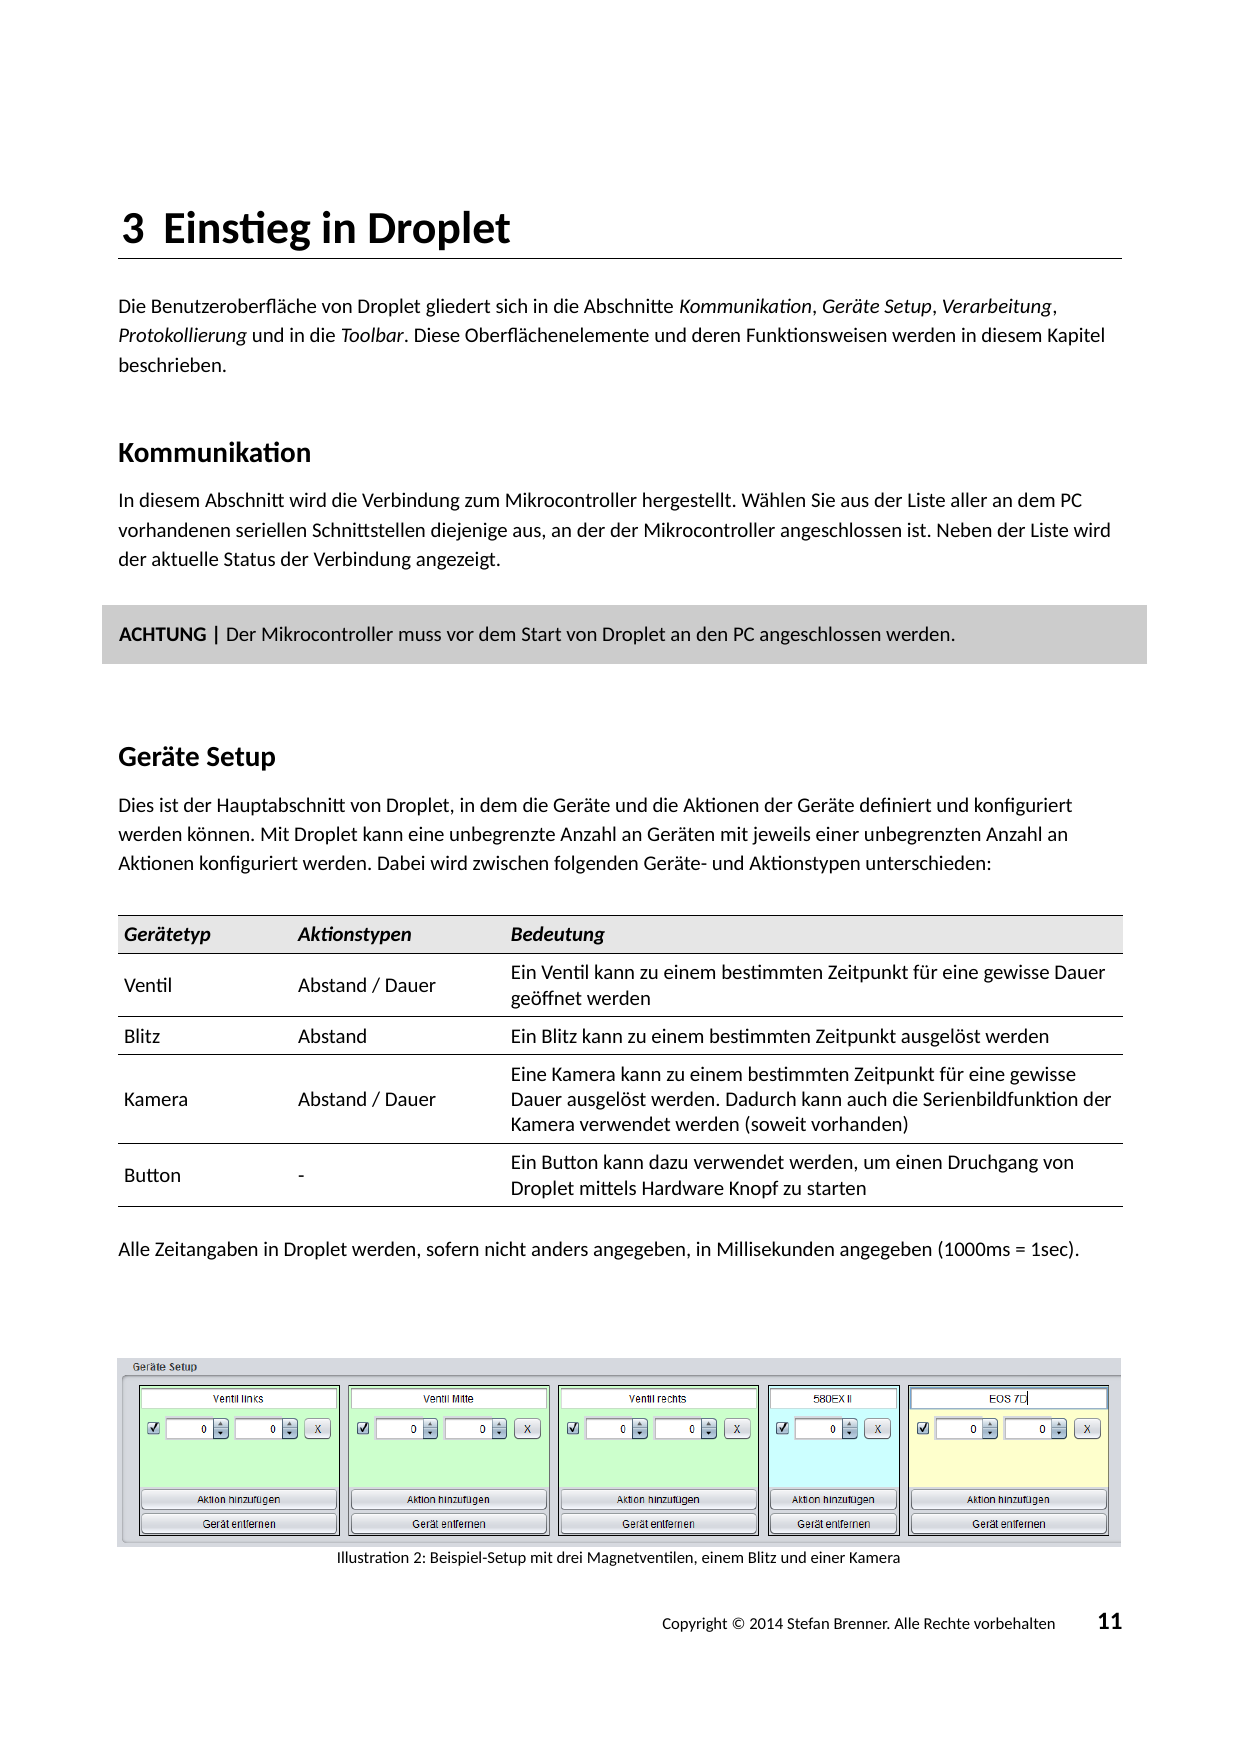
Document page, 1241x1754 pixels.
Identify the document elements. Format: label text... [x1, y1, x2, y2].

table_header Bedeutung [505, 916, 1123, 953]
table_cell Button [118, 1144, 292, 1206]
table_header Aktionstypen [292, 916, 505, 953]
table_cell Abstand [292, 1017, 505, 1054]
text Die Benutzeroberfläche von Droplet gliedert sich in die Abschnitte Kommunikation, Geräte Setup, Verarbeitung, Protokollierung und in die Toolbar. Diese Oberflächenelemente und deren Funktionsweisen werden in diesem Kapitel beschrieben. [118, 293, 1122, 377]
table_cell Ventil [118, 954, 292, 1016]
table_cell Kamera [118, 1055, 292, 1143]
table_cell Abstand / Dauer [292, 954, 505, 1016]
table_cell Ein Blitz kann zu einem bestimmten Zeitpunkt ausgelöst werden [505, 1017, 1123, 1054]
table_cell Ein Ventil kann zu einem bestimmten Zeitpunkt für eine gewisse Dauer geöffnet werden [505, 954, 1123, 1016]
subtitle Einstieg in Droplet [118, 196, 1122, 258]
text Illustration 2: Beispiel-Setup mit drei Magnetventilen, einem Blitz und einer Kamera [117, 1547, 1121, 1567]
table_cell Eine Kamera kann zu einem bestimmten Zeitpunkt für eine gewisse Dauer ausgelöst werden. Dadurch kann auch die Serienbildfunktion der Kamera verwendet werden (soweit vorhanden) [505, 1055, 1123, 1143]
subtitle Kommunikation [118, 434, 1122, 470]
table_cell Ein Button kann dazu verwendet werden, um einen Druchgang von Droplet mittels Hardware Knopf zu starten [505, 1144, 1123, 1206]
subtitle ACHTUNG | Der Mikrocontroller muss vor dem Start von Droplet an den PC angeschlossen werden. [104, 607, 1145, 662]
table_cell - [292, 1144, 505, 1206]
subtitle Alle Zeitangaben in Droplet werden, sofern nicht anders angegeben, in Millisekunden angegeben (1000ms = 1sec). [118, 1237, 1122, 1262]
picture [117, 1358, 1121, 1547]
subtitle Geräte Setup [118, 738, 1122, 774]
table_cell Blitz [118, 1017, 292, 1054]
subtitle In diesem Abschnitt wird die Verbindung zum Mikrocontroller hergestellt. Wählen Sie aus der Liste aller an dem PC vorhandenen seriellen Schnittstellen diejenige aus, an der der Mikrocontroller angeschlossen ist. Neben der Liste wird der aktuelle Status der Verbindung angezeigt. [118, 488, 1122, 571]
subtitle Dies ist der Hauptabschnitt von Droplet, in dem die Geräte und die Aktionen der Geräte definiert und konfiguriert werden können. Mit Droplet kann eine unbegrenzte Anzahl an Geräten mit jeweils einer unbegrenzten Anzahl an Aktionen konfiguriert werden. Dabei wird zwischen folgenden Geräte- und Aktionstypen unterschieden: [118, 792, 1122, 876]
table_header Gerätetyp [118, 916, 292, 953]
table_cell Abstand / Dauer [292, 1055, 505, 1143]
